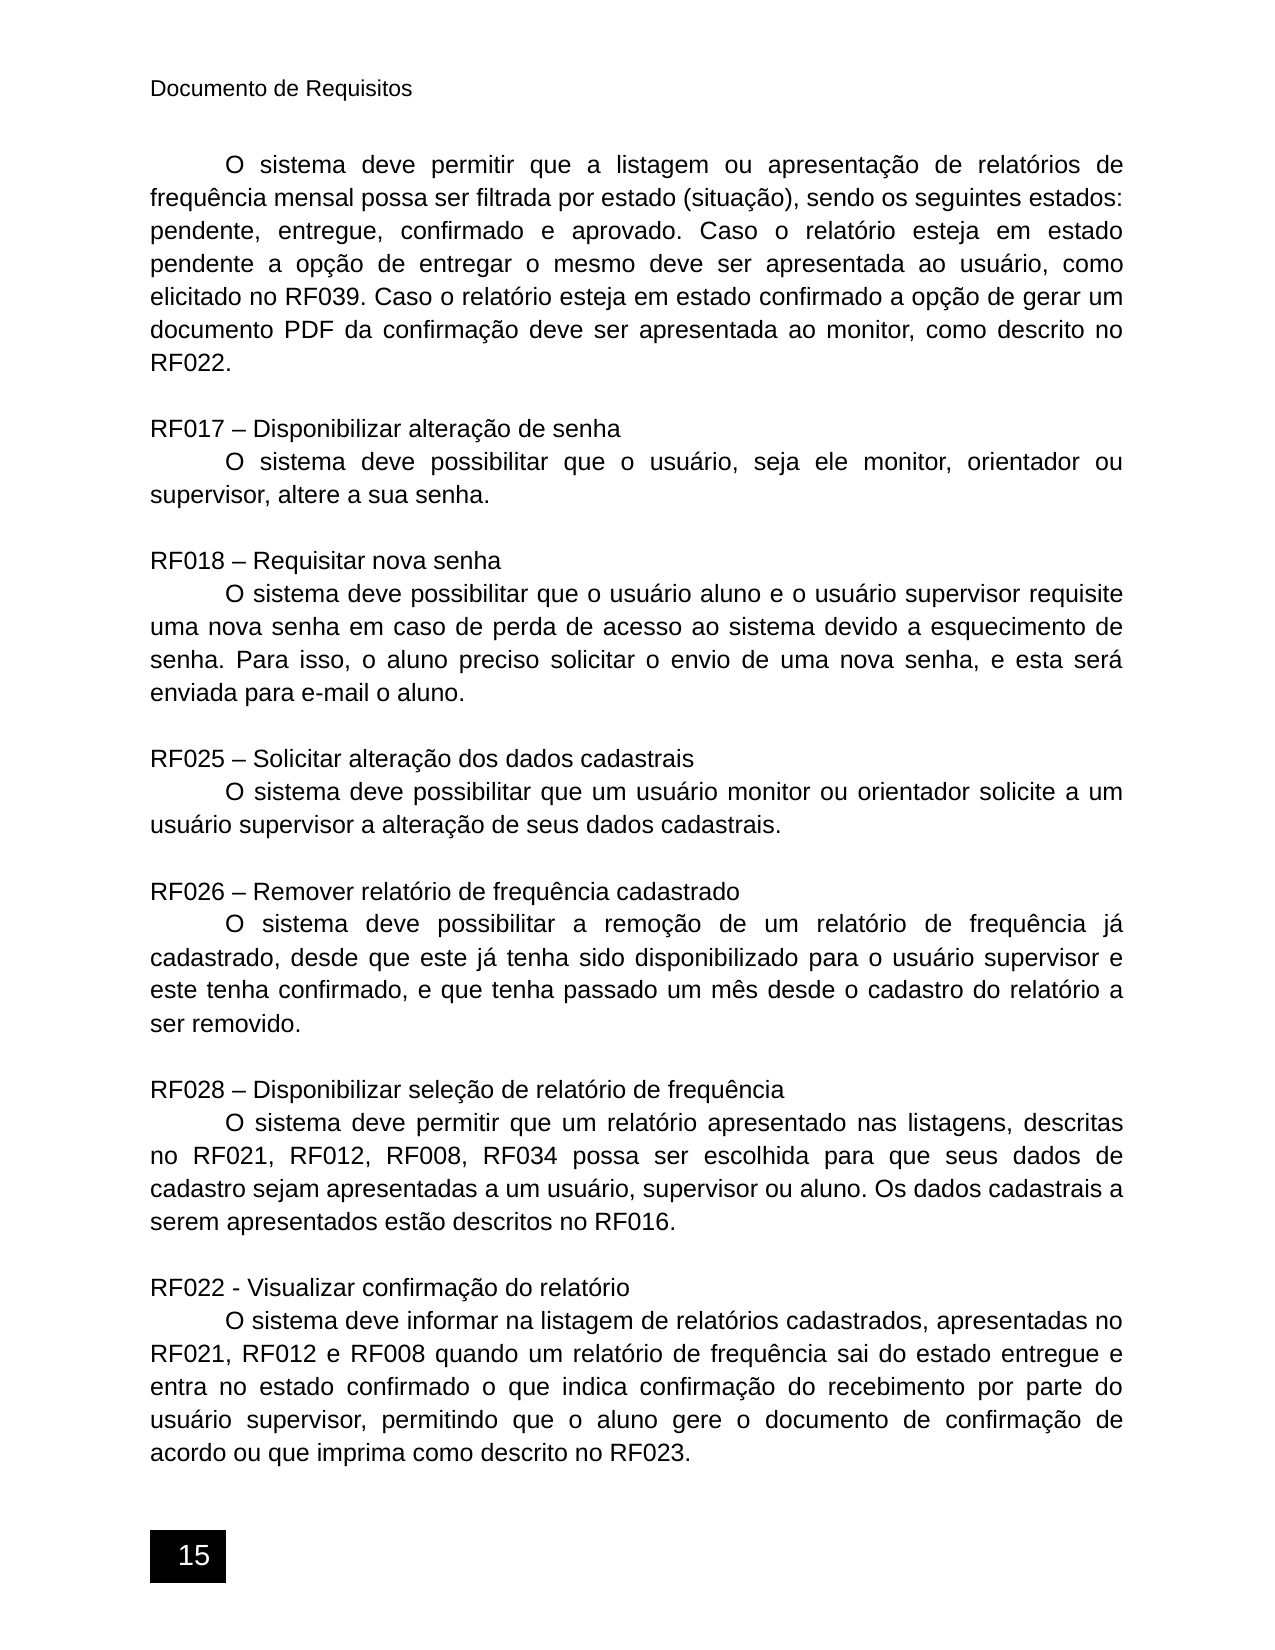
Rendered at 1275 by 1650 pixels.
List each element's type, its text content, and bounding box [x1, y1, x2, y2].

text RF022 - Visualizar confirmação do relatório [150, 1273, 1125, 1301]
text RF025 – Solicitar alteração dos dados cadastrais [150, 744, 1125, 773]
text O sistema deve possibilitar que o usuário aluno e o usuário supervisor requisite uma nova senha em caso de perda de acesso ao sistema devido a esquecimento de senha. Para isso, o aluno preciso solicitar o envio de uma nova senha, e esta será enviada para e-mail o aluno. [150, 579, 1125, 707]
text O sistema deve permitir que a listagem ou apresentação de relatórios de frequência mensal possa ser filtrada por estado (situação), sendo os seguintes estados: pendente, entregue, confirmado e aprovado. Caso o relatório esteja em estado pendente a opção de entregar o mesmo deve ser apresentada ao usuário, como elicitado no RF039. Caso o relatório esteja em estado confirmado a opção de gerar um documento PDF da confirmação deve ser apresentada ao monitor, como descrito no RF022. [150, 150, 1125, 377]
text O sistema deve possibilitar que o usuário, seja ele monitor, orientador ou supervisor, altere a sua senha. [150, 447, 1125, 509]
text O sistema deve possibilitar a remoção de um relatório de frequência já cadastrado, desde que este já tenha sido disponibilizado para o usuário supervisor e este tenha confirmado, e que tenha passado um mês desde o cadastro do relatório a ser removido. [150, 909, 1125, 1037]
text RF028 – Disponibilizar seleção de relatório de frequência [150, 1074, 1125, 1103]
text O sistema deve possibilitar que um usuário monitor ou orientador solicite a um usuário supervisor a alteração de seus dados cadastrais. [150, 777, 1125, 839]
text O sistema deve informar na listagem de relatórios cadastrados, apresentadas no RF021, RF012 e RF008 quando um relatório de frequência sai do estado entregue e entra no estado confirmado o que indica confirmação do recebimento por parte do usuário supervisor, permitindo que o aluno gere o documento de confirmação de acordo ou que imprima como descrito no RF023. [150, 1306, 1125, 1467]
text RF017 – Disponibilizar alteração de senha [150, 414, 1125, 443]
text RF026 – Remover relatório de frequência cadastrado [150, 876, 1125, 905]
text RF018 – Requisitar nova senha [150, 546, 1125, 575]
text O sistema deve permitir que um relatório apresentado nas listagens, descritas no RF021, RF012, RF008, RF034 possa ser escolhida para que seus dados de cadastro sejam apresentadas a um usuário, supervisor ou aluno. Os dados cadastrais a serem apresentados estão descritos no RF016. [150, 1108, 1125, 1235]
